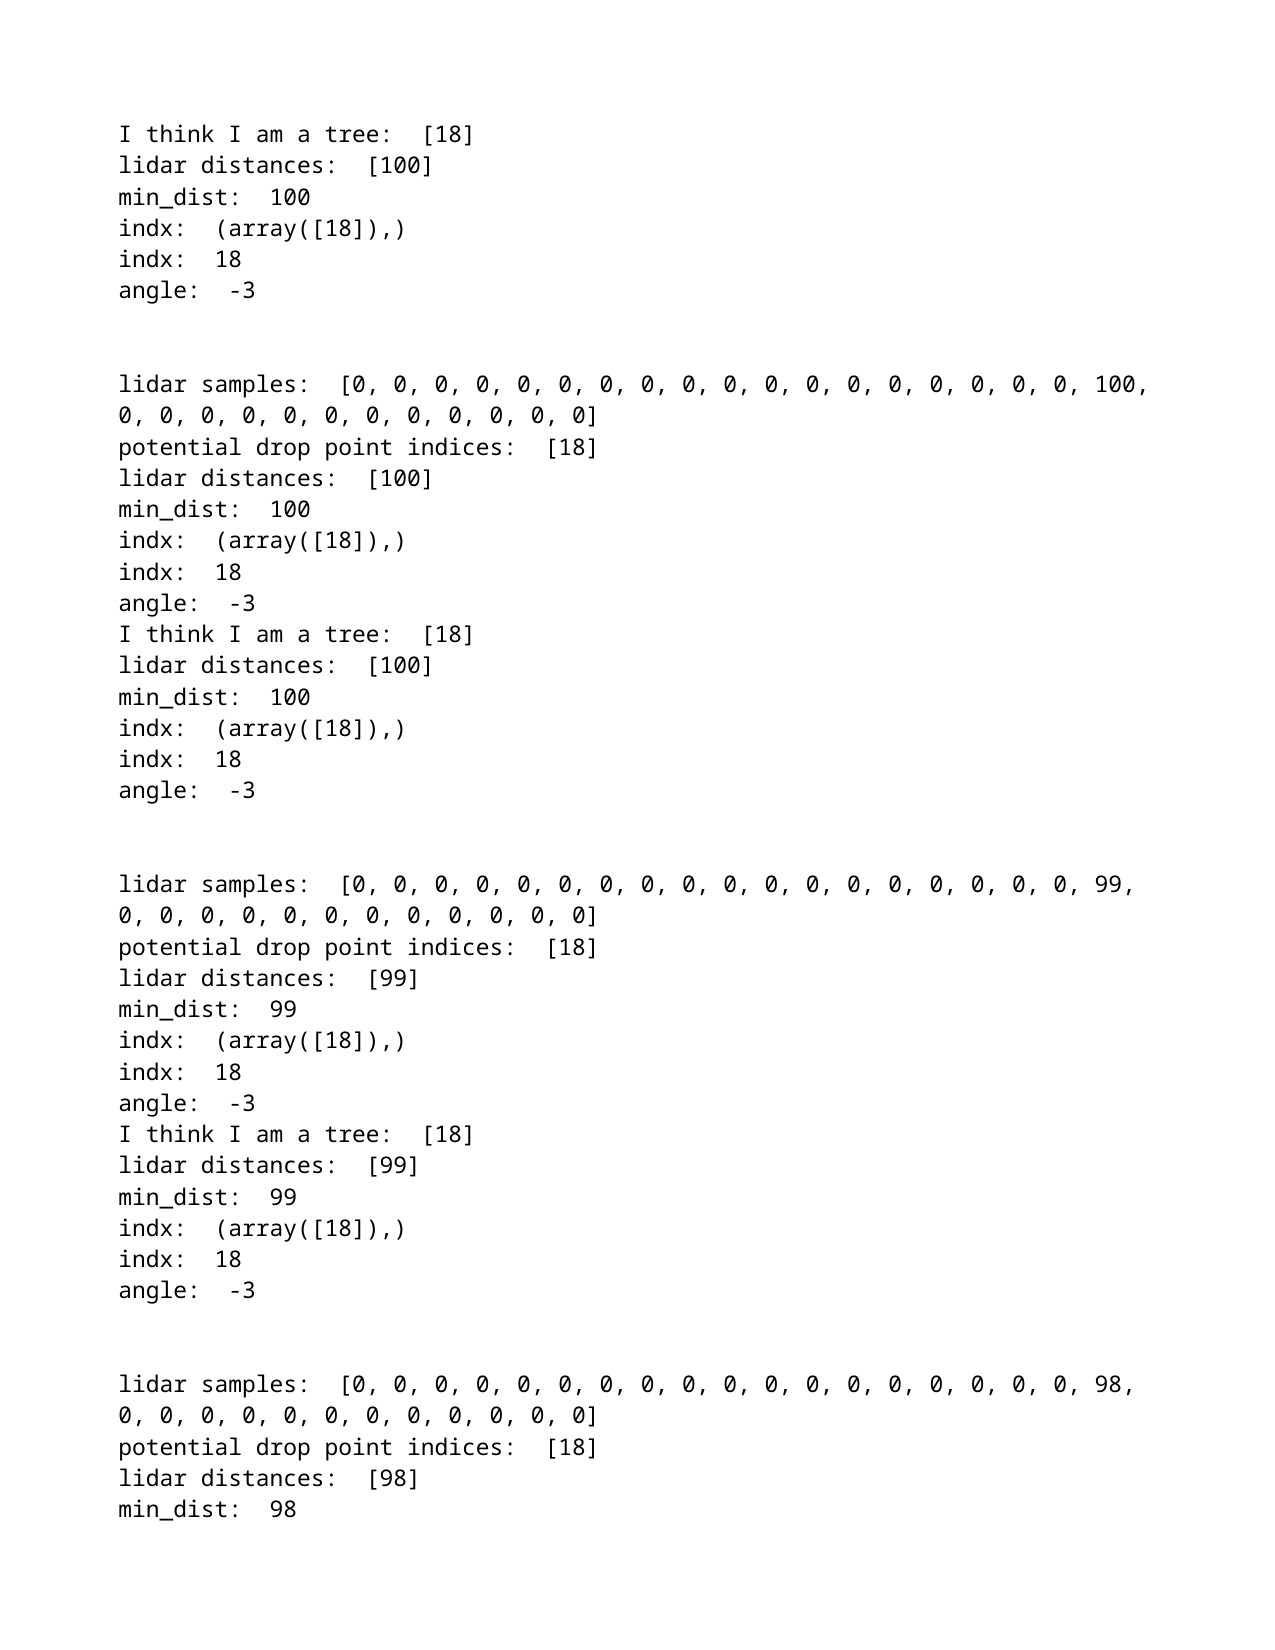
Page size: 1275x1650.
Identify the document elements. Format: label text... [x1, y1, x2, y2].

text angle: -3 [118, 587, 1157, 618]
text lidar samples: [0, 0, 0, 0, 0, 0, 0, 0, 0, 0, 0, 0, 0, 0, 0, 0, 0, 0, 100, 0, 0, 0, 0, 0, 0, 0, 0, 0, 0, 0, 0] [118, 368, 1157, 431]
text indx: (array([18]),) [118, 712, 1157, 743]
text indx: 18 [118, 1056, 1157, 1087]
text indx: (array([18]),) [118, 524, 1157, 556]
text lidar samples: [0, 0, 0, 0, 0, 0, 0, 0, 0, 0, 0, 0, 0, 0, 0, 0, 0, 0, 98, 0, 0, 0, 0, 0, 0, 0, 0, 0, 0, 0, 0] [118, 1368, 1157, 1431]
text I think I am a tree: [18] [118, 618, 1157, 649]
text lidar distances: [100] [118, 649, 1157, 681]
text indx: 18 [118, 556, 1157, 587]
text indx: (array([18]),) [118, 1024, 1157, 1056]
text I think I am a tree: [18] [118, 118, 1157, 149]
text indx: (array([18]),) [118, 212, 1157, 243]
text indx: 18 [118, 743, 1157, 774]
text min_dist: 99 [118, 1181, 1157, 1212]
text lidar samples: [0, 0, 0, 0, 0, 0, 0, 0, 0, 0, 0, 0, 0, 0, 0, 0, 0, 0, 99, 0, 0, 0, 0, 0, 0, 0, 0, 0, 0, 0, 0] [118, 868, 1157, 931]
text lidar distances: [98] [118, 1462, 1157, 1493]
text min_dist: 98 [118, 1493, 1157, 1524]
text min_dist: 100 [118, 181, 1157, 212]
text angle: -3 [118, 1087, 1157, 1118]
text indx: 18 [118, 243, 1157, 274]
text min_dist: 100 [118, 493, 1157, 524]
text potential drop point indices: [18] [118, 1431, 1157, 1462]
text min_dist: 99 [118, 993, 1157, 1024]
text lidar distances: [99] [118, 962, 1157, 993]
text angle: -3 [118, 1274, 1157, 1306]
text lidar distances: [100] [118, 149, 1157, 181]
text potential drop point indices: [18] [118, 931, 1157, 962]
text indx: 18 [118, 1243, 1157, 1274]
text lidar distances: [100] [118, 462, 1157, 493]
text lidar distances: [99] [118, 1149, 1157, 1181]
text angle: -3 [118, 274, 1157, 306]
text indx: (array([18]),) [118, 1212, 1157, 1243]
text min_dist: 100 [118, 681, 1157, 712]
text angle: -3 [118, 774, 1157, 806]
text potential drop point indices: [18] [118, 431, 1157, 462]
text I think I am a tree: [18] [118, 1118, 1157, 1149]
